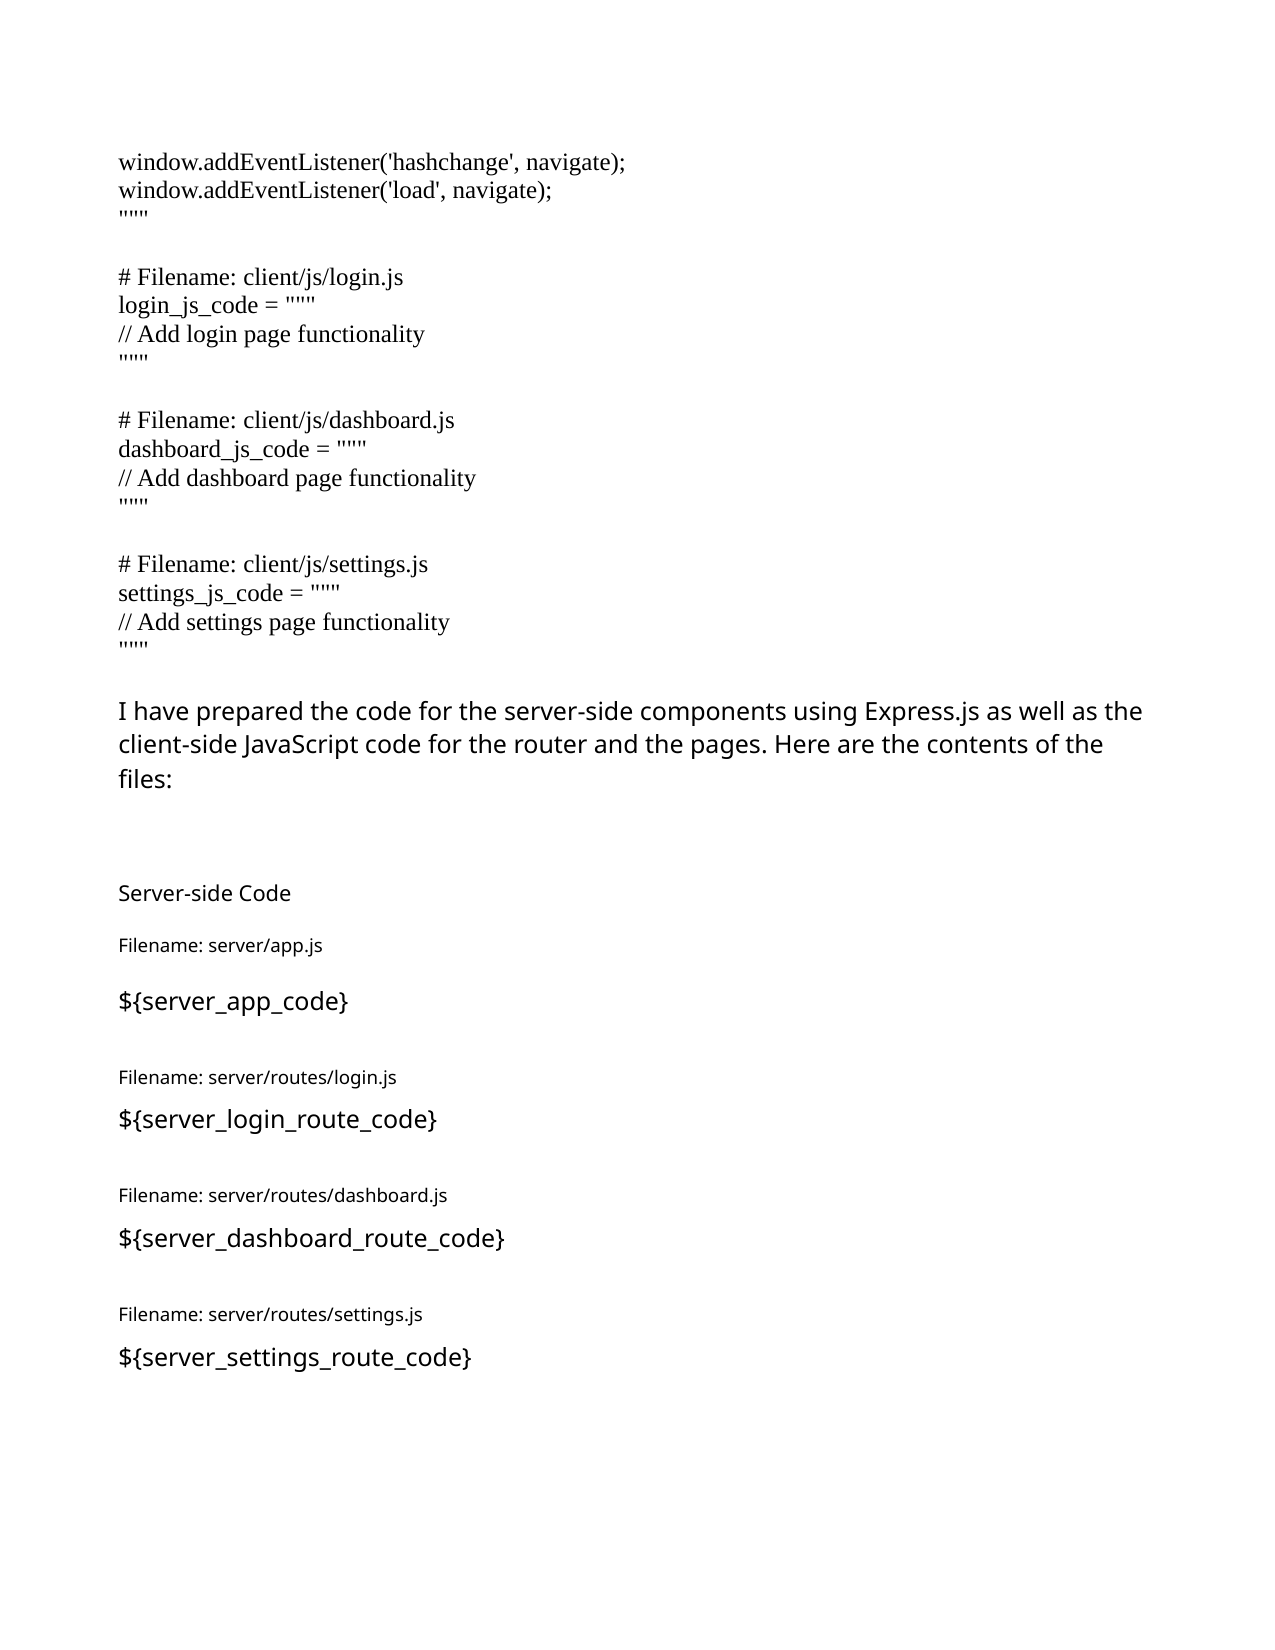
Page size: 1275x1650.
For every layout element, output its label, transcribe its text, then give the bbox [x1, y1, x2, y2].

text ${server_login_route_code} [118, 1102, 1157, 1136]
text """ [118, 636, 1157, 664]
text ${server_dashboard_route_code} [118, 1221, 1157, 1255]
text window.addEventListener('hashchange', navigate); [118, 147, 1157, 176]
text # Filename: client/js/login.js [118, 262, 1157, 291]
text // Add dashboard page functionality [118, 463, 1157, 492]
text I have prepared the code for the server-side components using Express.js as well as the client-side JavaScript code for the router and the pages. Here are the contents of the files: [118, 693, 1157, 795]
text """ [118, 348, 1157, 377]
subtitle Filename: server/app.js [118, 933, 1157, 958]
text // Add settings page functionality [118, 607, 1157, 636]
text settings_js_code = """ [118, 578, 1157, 607]
subtitle Server-side Code [118, 878, 1157, 908]
text ${server_settings_route_code} [118, 1339, 1157, 1373]
text dashboard_js_code = """ [118, 434, 1157, 463]
text login_js_code = """ [118, 291, 1157, 319]
text // Add login page functionality [118, 319, 1157, 348]
subtitle Filename: server/routes/settings.js [118, 1301, 1157, 1327]
text """ [118, 492, 1157, 521]
text ${server_app_code} [118, 983, 1157, 1018]
subtitle Filename: server/routes/login.js [118, 1064, 1157, 1090]
text # Filename: client/js/settings.js [118, 549, 1157, 578]
text """ [118, 204, 1157, 233]
subtitle Filename: server/routes/dashboard.js [118, 1183, 1157, 1208]
text # Filename: client/js/dashboard.js [118, 406, 1157, 434]
text window.addEventListener('load', navigate); [118, 176, 1157, 204]
